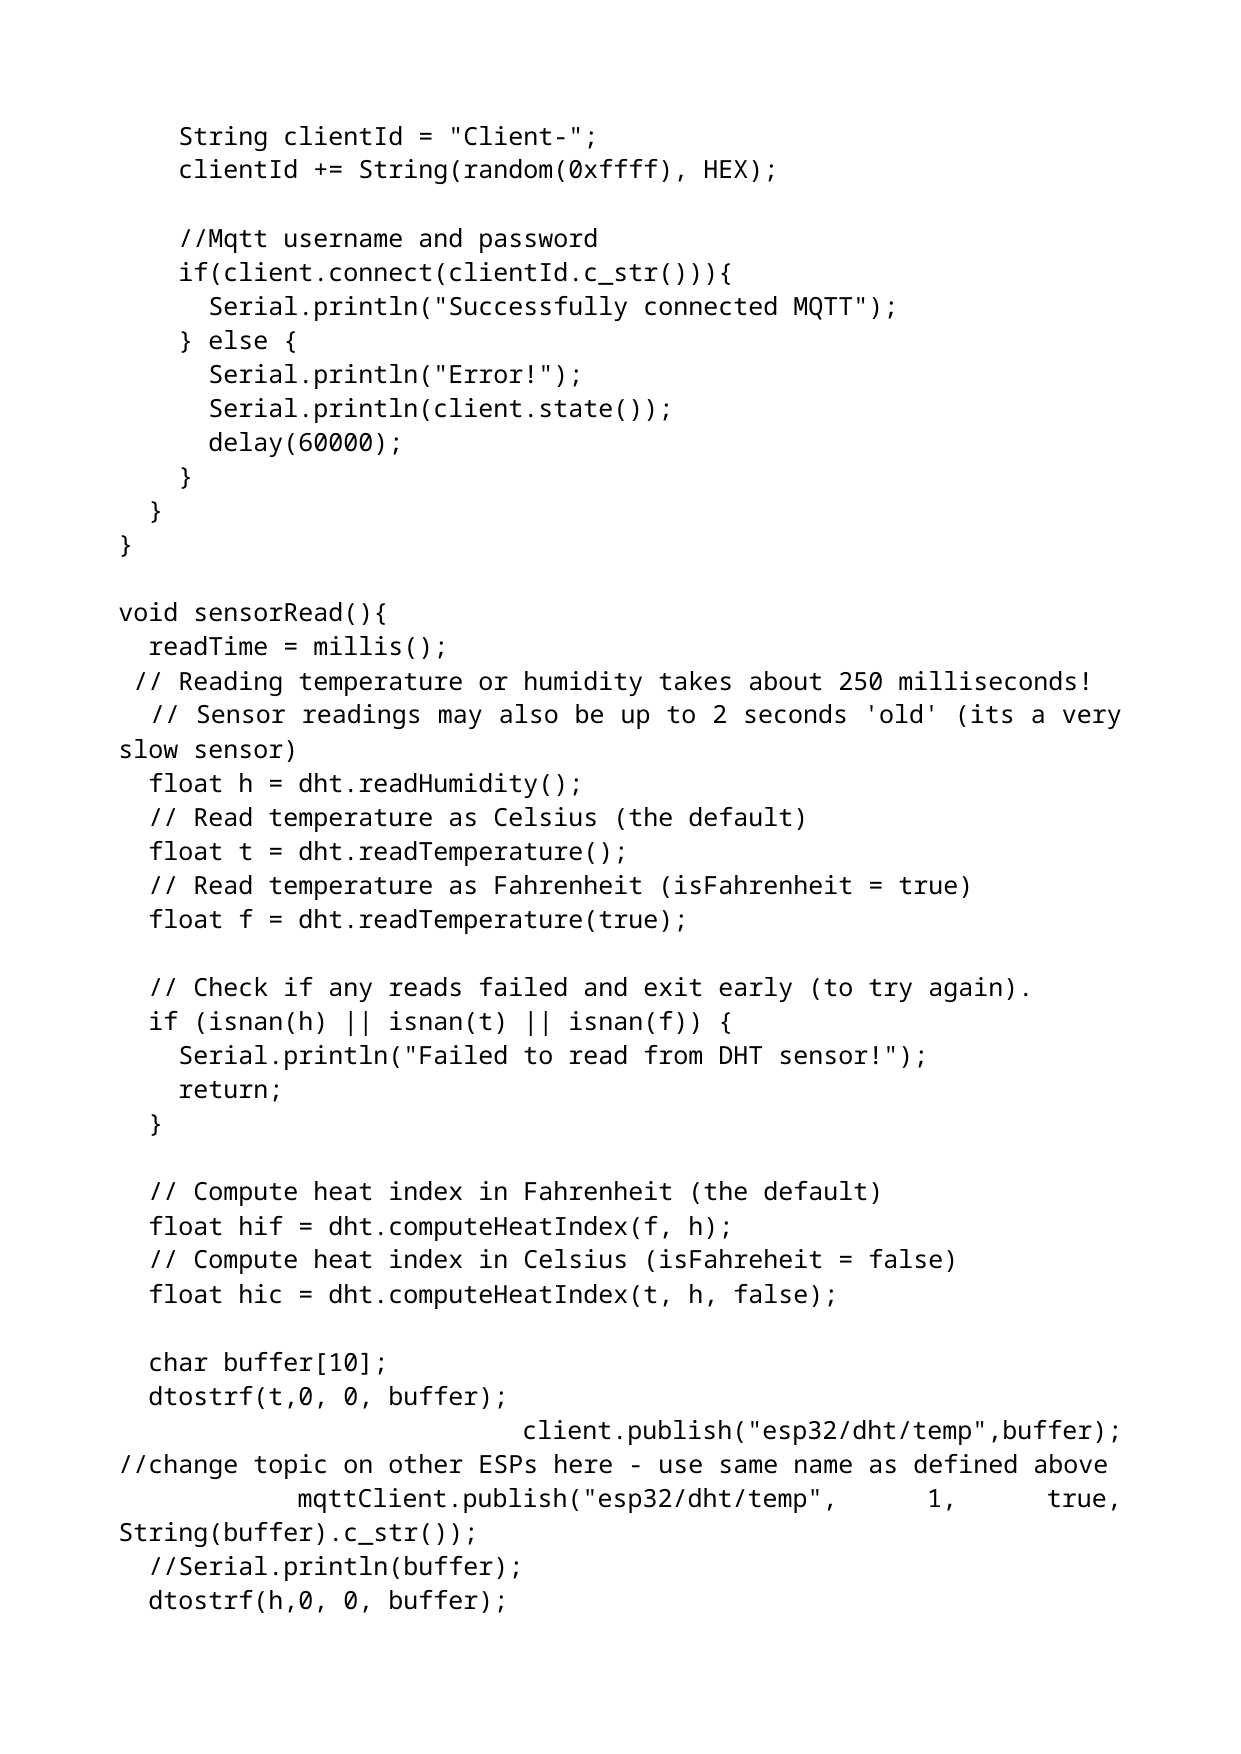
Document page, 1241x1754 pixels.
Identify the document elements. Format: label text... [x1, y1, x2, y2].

text String clientId = "Client-"; [118, 118, 1122, 152]
text float h = dht.readHumidity(); [118, 765, 1122, 799]
text // Compute heat index in Fahrenheit (the default) [118, 1174, 1122, 1208]
text // Check if any reads failed and exit early (to try again). [118, 970, 1122, 1004]
text char buffer[10]; [118, 1344, 1122, 1378]
text dtostrf(t,0, 0, buffer); [118, 1378, 1122, 1412]
text // Compute heat index in Celsius (isFahreheit = false) [118, 1242, 1122, 1276]
text // Read temperature as Fahrenheit (isFahrenheit = true) [118, 867, 1122, 902]
text Serial.println("Error!"); [118, 357, 1122, 391]
text void sensorRead(){ [118, 595, 1122, 629]
text } [118, 459, 1122, 493]
text } [118, 493, 1122, 527]
text float hif = dht.computeHeatIndex(f, h); [118, 1208, 1122, 1242]
text } [118, 1106, 1122, 1140]
text if(client.connect(clientId.c_str())){ [118, 254, 1122, 288]
text } else { [118, 322, 1122, 357]
text if (isnan(h) || isnan(t) || isnan(f)) { [118, 1004, 1122, 1038]
text float t = dht.readTemperature(); [118, 833, 1122, 867]
text return; [118, 1072, 1122, 1106]
text delay(60000); [118, 425, 1122, 459]
text } [118, 527, 1122, 561]
text Serial.println("Failed to read from DHT sensor!"); [118, 1038, 1122, 1072]
text float hic = dht.computeHeatIndex(t, h, false); [118, 1276, 1122, 1310]
text // Read temperature as Celsius (the default) [118, 799, 1122, 833]
text Serial.println("Successfully connected MQTT"); [118, 288, 1122, 322]
text readTime = millis(); [118, 629, 1122, 663]
text client.publish("esp32/dht/temp",buffer); //change topic on other ESPs here - use same name as defined above [118, 1412, 1122, 1481]
text // Sensor readings may also be up to 2 seconds 'old' (its a very slow sensor) [118, 697, 1122, 765]
text Serial.println(client.state()); [118, 391, 1122, 425]
text float f = dht.readTemperature(true); [118, 902, 1122, 936]
text dtostrf(h,0, 0, buffer); [118, 1583, 1122, 1617]
text // Reading temperature or humidity takes about 250 milliseconds! [118, 663, 1122, 697]
text //Serial.println(buffer); [118, 1549, 1122, 1583]
text mqttClient.publish("esp32/dht/temp", 1, true, String(buffer).c_str()); [118, 1481, 1122, 1549]
text clientId += String(random(0xffff), HEX); [118, 152, 1122, 186]
text //Mqtt username and password [118, 220, 1122, 254]
